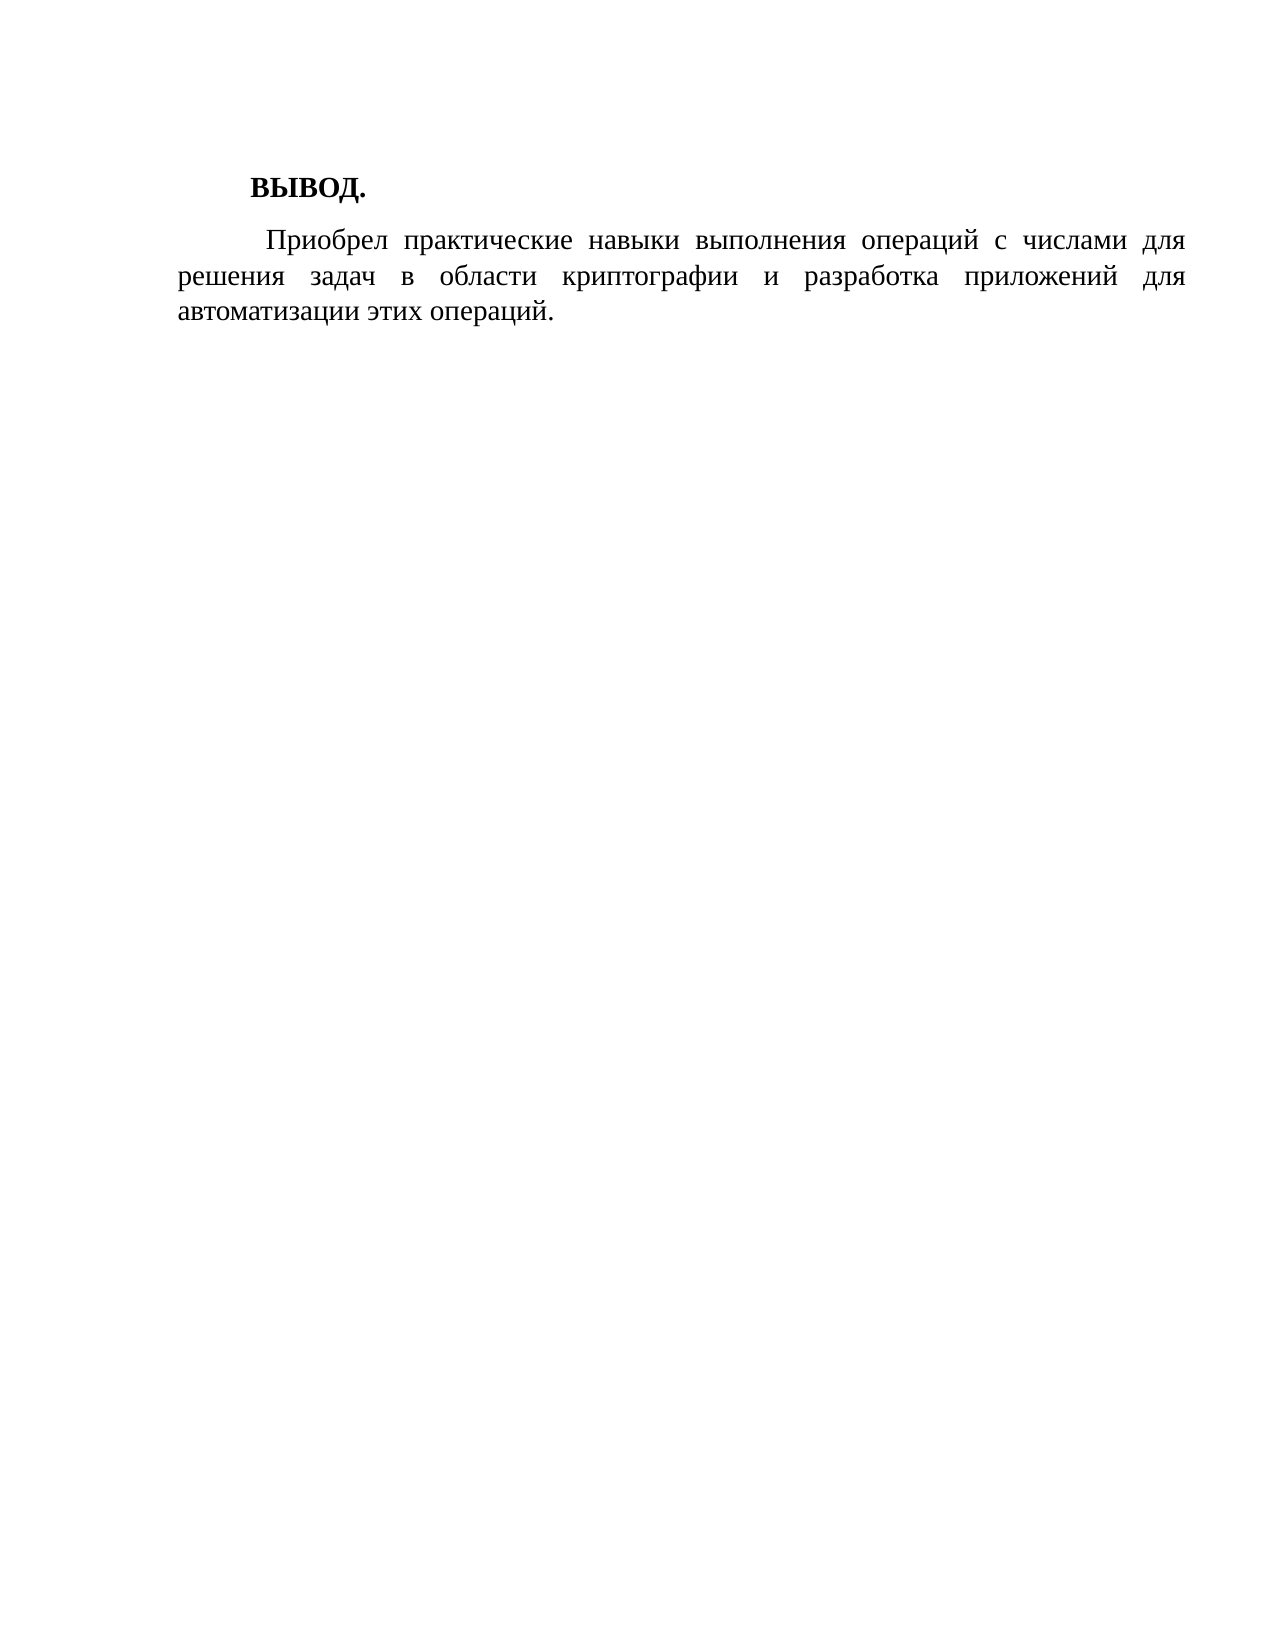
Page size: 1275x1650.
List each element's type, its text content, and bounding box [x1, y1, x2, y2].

text Приобрел практические навыки выполнения операций с числами для решения задач в области криптографии и разработка приложений для автоматизации этих операций. [177, 222, 1186, 327]
text ВЫВОД. [177, 170, 1186, 204]
